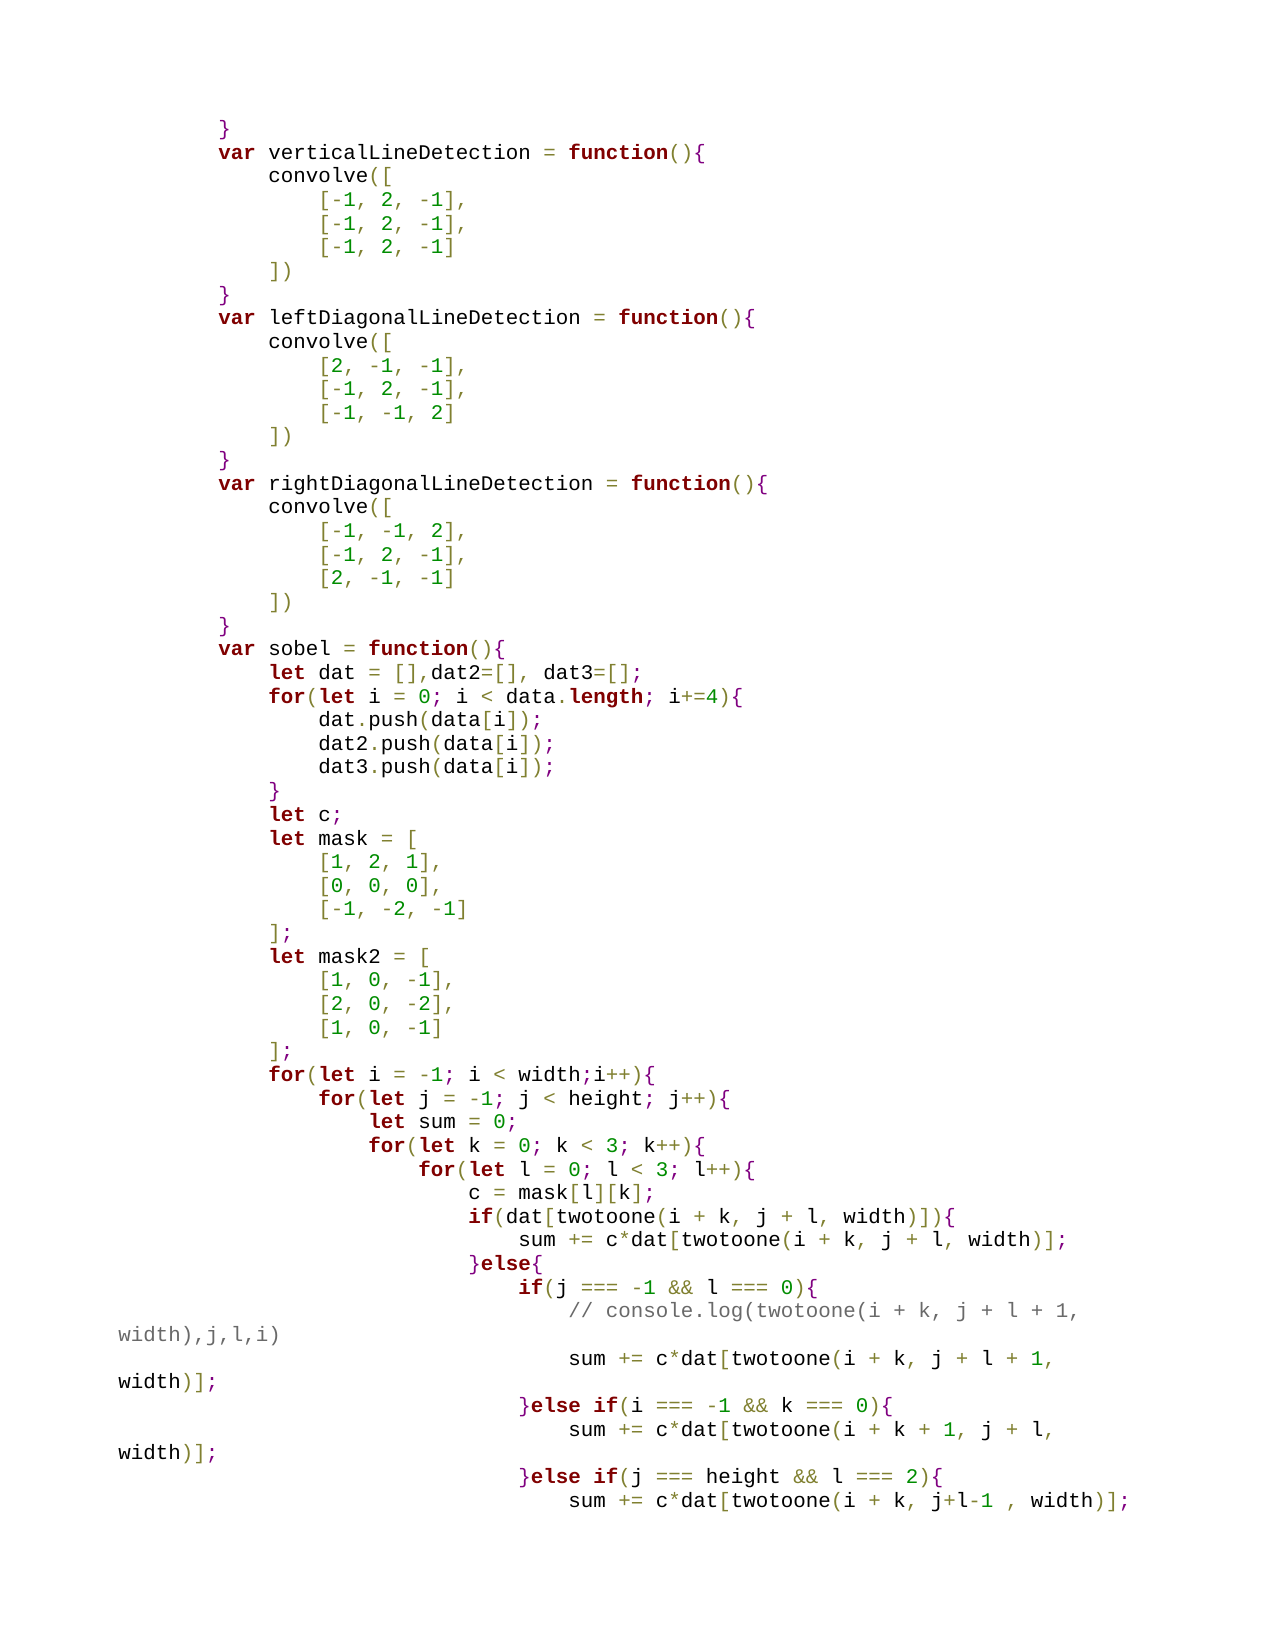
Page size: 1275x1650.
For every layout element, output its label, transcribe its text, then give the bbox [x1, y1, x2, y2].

text if(dat[twotoone(i + k, j + l, width)]){ [118, 1206, 1157, 1229]
text }else{ [118, 1253, 1157, 1277]
text }else if(i === -1 && k === 0){ [118, 1395, 1157, 1419]
text for(let i = -1; i < width;i++){ [118, 1064, 1157, 1088]
text [1, 0, -1] [118, 1017, 1157, 1040]
text } [118, 615, 1157, 638]
text [-1, 2, -1], [118, 544, 1157, 567]
text let c; [118, 804, 1157, 827]
text ]) [118, 426, 1157, 449]
text let mask2 = [ [118, 946, 1157, 969]
text c = mask[l][k]; [118, 1182, 1157, 1206]
text }else if(j === height && l === 2){ [118, 1466, 1157, 1489]
text [-1, -1, 2], [118, 520, 1157, 544]
text dat.push(data[i]); [118, 709, 1157, 733]
text [-1, -2, -1] [118, 898, 1157, 922]
text [-1, 2, -1], [118, 189, 1157, 213]
text for(let i = 0; i < data.length; i+=4){ [118, 686, 1157, 709]
text } [118, 449, 1157, 473]
text [-1, -1, 2] [118, 402, 1157, 426]
text [1, 0, -1], [118, 969, 1157, 993]
text for(let j = -1; j < height; j++){ [118, 1088, 1157, 1111]
text var leftDiagonalLineDetection = function(){ [118, 307, 1157, 331]
text dat3.push(data[i]); [118, 757, 1157, 780]
text if(j === -1 && l === 0){ [118, 1277, 1157, 1300]
text [0, 0, 0], [118, 875, 1157, 898]
text var sobel = function(){ [118, 638, 1157, 662]
text [-1, 2, -1], [118, 213, 1157, 236]
text [2, 0, -2], [118, 993, 1157, 1017]
text // console.log(twotoone(i + k, j + l + 1, width),j,l,i) [118, 1300, 1157, 1348]
text for(let k = 0; k < 3; k++){ [118, 1135, 1157, 1158]
text var verticalLineDetection = function(){ [118, 142, 1157, 165]
text [1, 2, 1], [118, 851, 1157, 875]
text sum += c*dat[twotoone(i + k, j + l, width)]; [118, 1229, 1157, 1253]
text [-1, 2, -1], [118, 378, 1157, 402]
text } [118, 780, 1157, 804]
text [2, -1, -1], [118, 354, 1157, 378]
text convolve([ [118, 165, 1157, 189]
text convolve([ [118, 331, 1157, 354]
text let mask = [ [118, 827, 1157, 851]
text sum += c*dat[twotoone(i + k, j + l + 1, width)]; [118, 1348, 1157, 1395]
text convolve([ [118, 496, 1157, 520]
text } [118, 284, 1157, 307]
text ]) [118, 260, 1157, 284]
text for(let l = 0; l < 3; l++){ [118, 1158, 1157, 1182]
text let sum = 0; [118, 1111, 1157, 1135]
text ]) [118, 591, 1157, 615]
text [-1, 2, -1] [118, 236, 1157, 260]
text sum += c*dat[twotoone(i + k, j+l-1 , width)]; [118, 1489, 1157, 1513]
text } [118, 118, 1157, 142]
text [2, -1, -1] [118, 567, 1157, 591]
text var rightDiagonalLineDetection = function(){ [118, 473, 1157, 496]
text ]; [118, 1040, 1157, 1064]
text dat2.push(data[i]); [118, 733, 1157, 757]
text let dat = [],dat2=[], dat3=[]; [118, 662, 1157, 686]
text sum += c*dat[twotoone(i + k + 1, j + l, width)]; [118, 1419, 1157, 1466]
text ]; [118, 922, 1157, 946]
